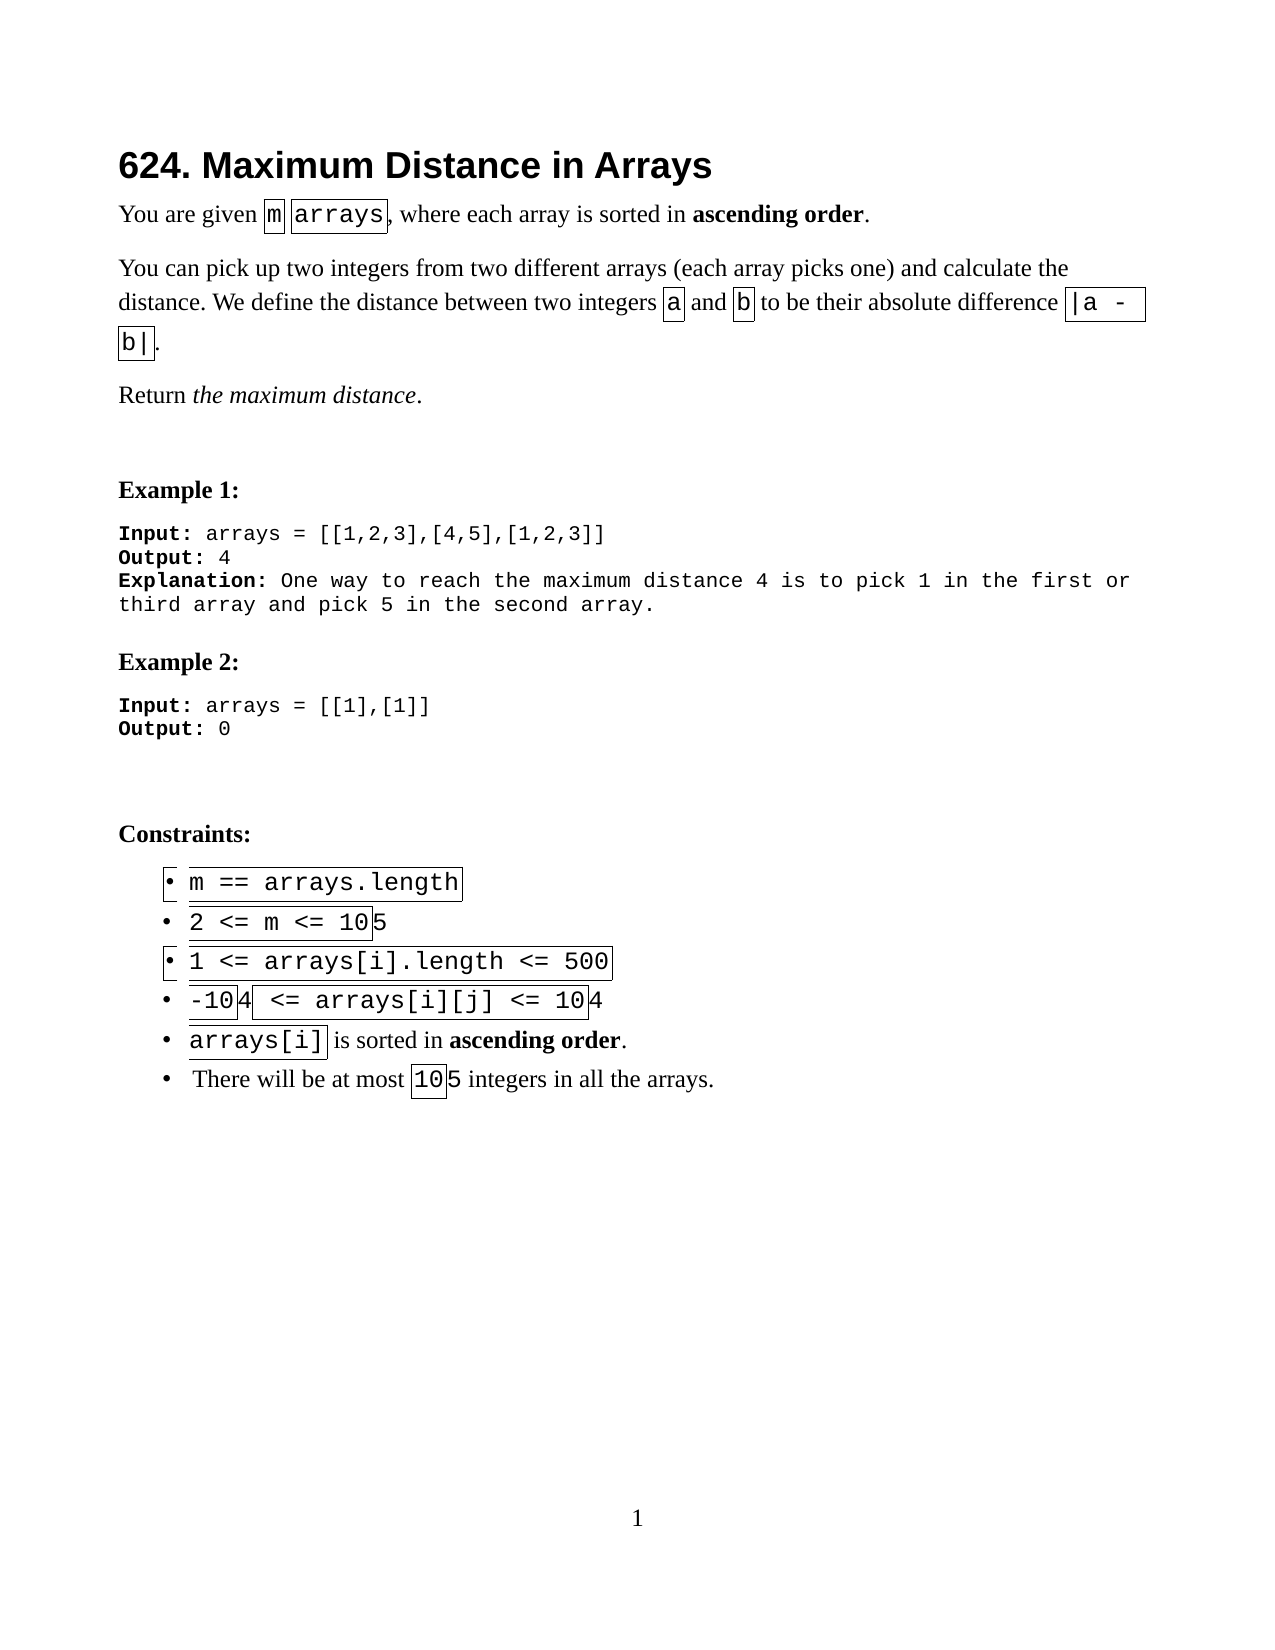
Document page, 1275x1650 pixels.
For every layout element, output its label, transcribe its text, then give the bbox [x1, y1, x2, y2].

text Constraints: [118, 819, 1157, 848]
text You can pick up two integers from two different arrays (each array picks one) and calculate the distance. We define the distance between two integers a and b to be their absolute difference |a - b|. [118, 253, 1157, 361]
list arrays[i] is sorted in ascending order. [328, 1024, 1157, 1059]
list -104 <= arrays[i][j] <= 104 [589, 985, 1157, 1019]
list 1 <= arrays[i].length <= 500 [164, 946, 612, 980]
list -104 <= arrays[i][j] <= 104 [162, 985, 237, 1019]
text m [265, 200, 284, 233]
text Output: 4 [118, 547, 1157, 570]
list There will be at most 105 integers in all the arrays. [412, 1065, 446, 1098]
text , where each array is sorted in ascending order. [388, 199, 1157, 233]
list There will be at most 105 integers in all the arrays. [447, 1064, 1157, 1098]
text You are given [118, 199, 264, 233]
text Input: arrays = [[1],[1]] [118, 695, 1157, 718]
list -104 <= arrays[i][j] <= 104 [253, 986, 588, 1019]
list There will be at most 105 integers in all the arrays. [162, 1064, 411, 1098]
text Example 2: [118, 647, 1157, 676]
list arrays[i] is sorted in ascending order. [162, 1024, 327, 1059]
list 2 <= m <= 105 [162, 906, 372, 941]
text Explanation: One way to reach the maximum distance 4 is to pick 1 in the first or third array and pick 5 in the second array. [118, 570, 1157, 618]
list [463, 867, 1157, 901]
list [613, 946, 1157, 980]
text Example 1: [118, 475, 1157, 504]
subtitle 624. Maximum Distance in Arrays [118, 143, 1157, 186]
list 2 <= m <= 105 [373, 906, 1157, 941]
text Output: 0 [118, 718, 1157, 742]
list m == arrays.length [164, 867, 462, 901]
text Input: arrays = [[1,2,3],[4,5],[1,2,3]] [118, 523, 1157, 547]
text Return the maximum distance. [118, 380, 1157, 409]
text arrays [292, 200, 387, 233]
